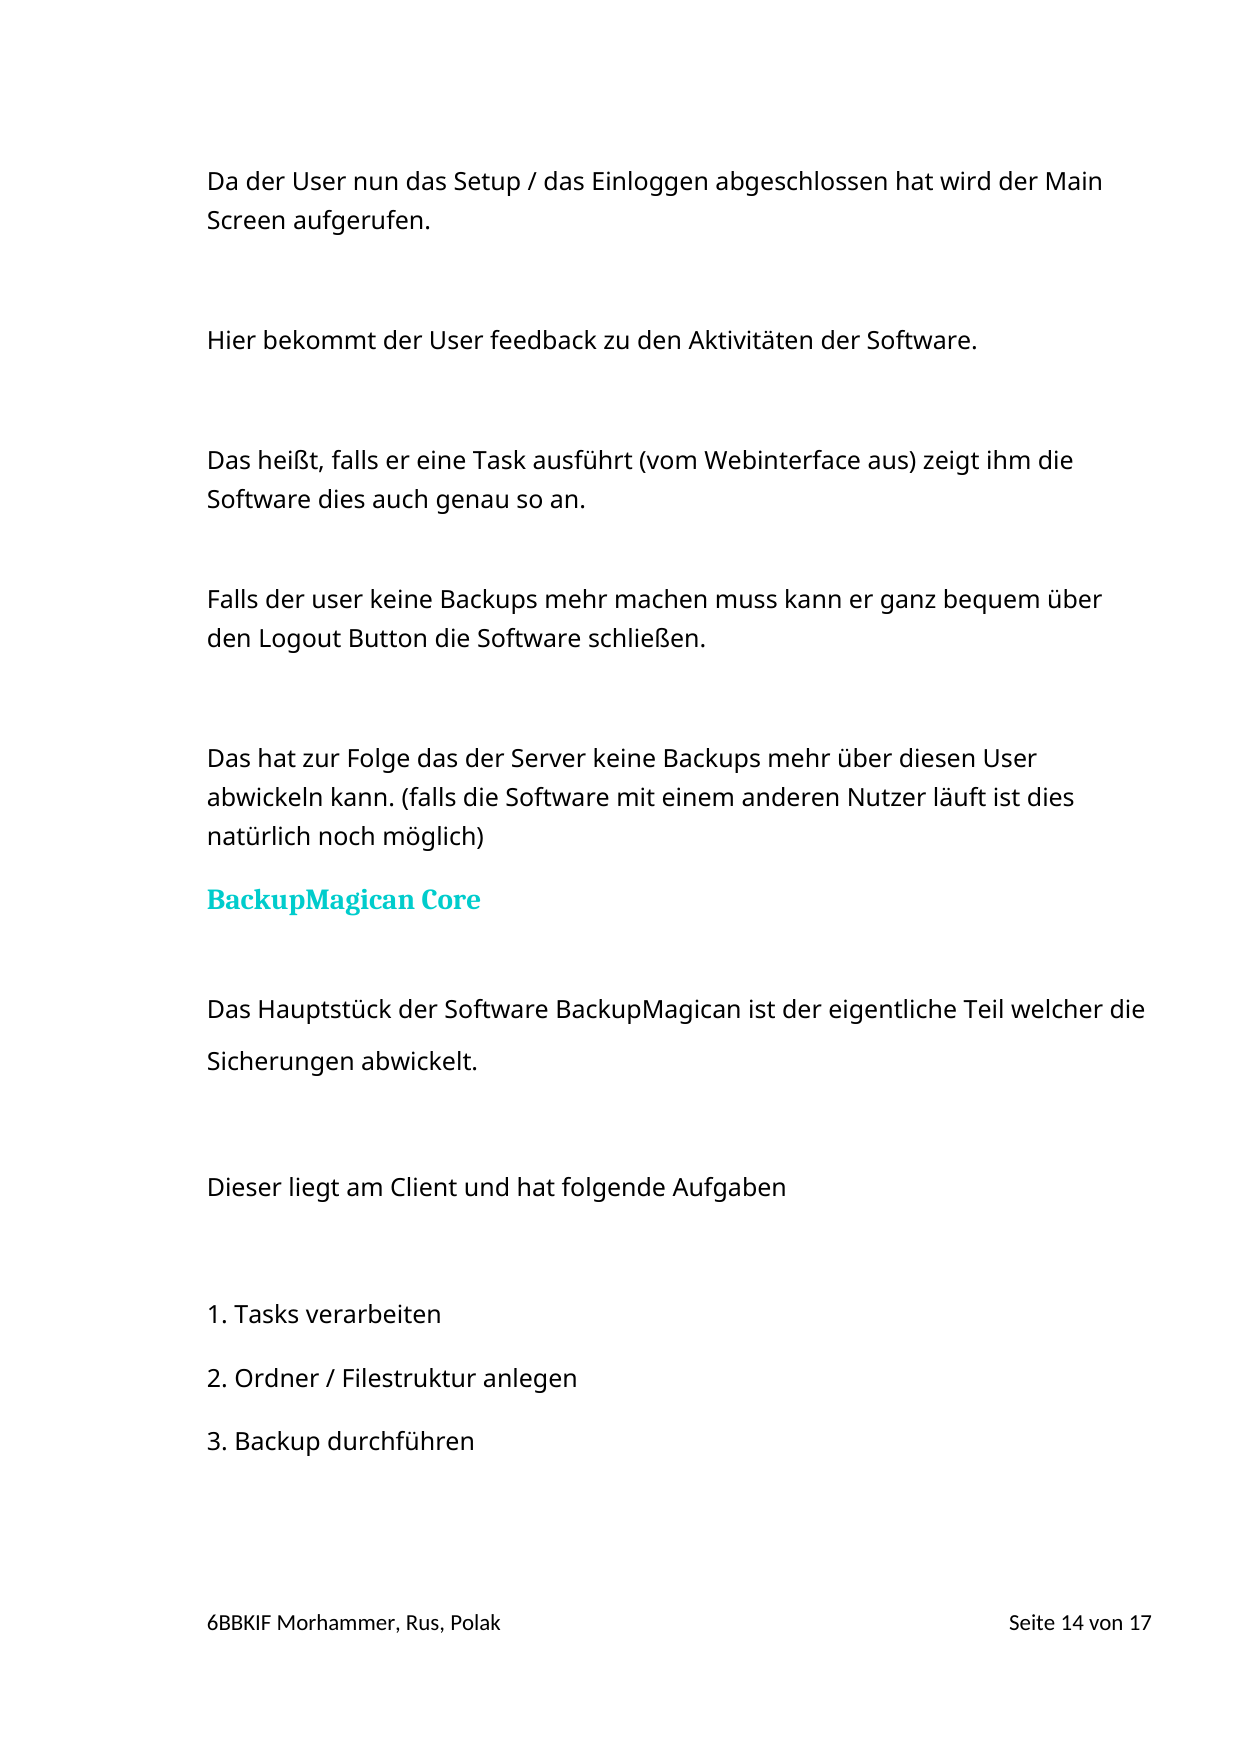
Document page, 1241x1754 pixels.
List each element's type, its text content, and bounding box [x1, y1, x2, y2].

text 3. Backup durchführen [207, 1424, 1152, 1458]
text Hier bekommt der User feedback zu den Aktivitäten der Software. [207, 323, 1152, 357]
subtitle BackupMagican Core [207, 883, 1152, 917]
text Das hat zur Folge das der Server keine Backups mehr über diesen User abwickeln kann. (falls die Software mit einem anderen Nutzer läuft ist dies natürlich noch möglich) [207, 741, 1152, 853]
text 2. Ordner / Filestruktur anlegen [207, 1360, 1152, 1394]
text Falls der user keine Backups mehr machen muss kann er ganz bequem über den Logout Button die Software schließen. [207, 542, 1152, 654]
text Das heißt, falls er eine Task ausführt (vom Webinterface aus) zeigt ihm die Software dies auch genau so an. [207, 443, 1152, 516]
text 1. Tasks verarbeiten [207, 1297, 1152, 1331]
text Das Hauptstück der Software BackupMagican ist der eigentliche Teil welcher die Sicherungen abwickelt. [207, 992, 1152, 1077]
text Da der User nun das Setup / das Einloggen abgeschlossen hat wird der Main Screen aufgerufen. [207, 164, 1152, 237]
text Dieser liegt am Client und hat folgende Aufgaben [207, 1170, 1152, 1204]
